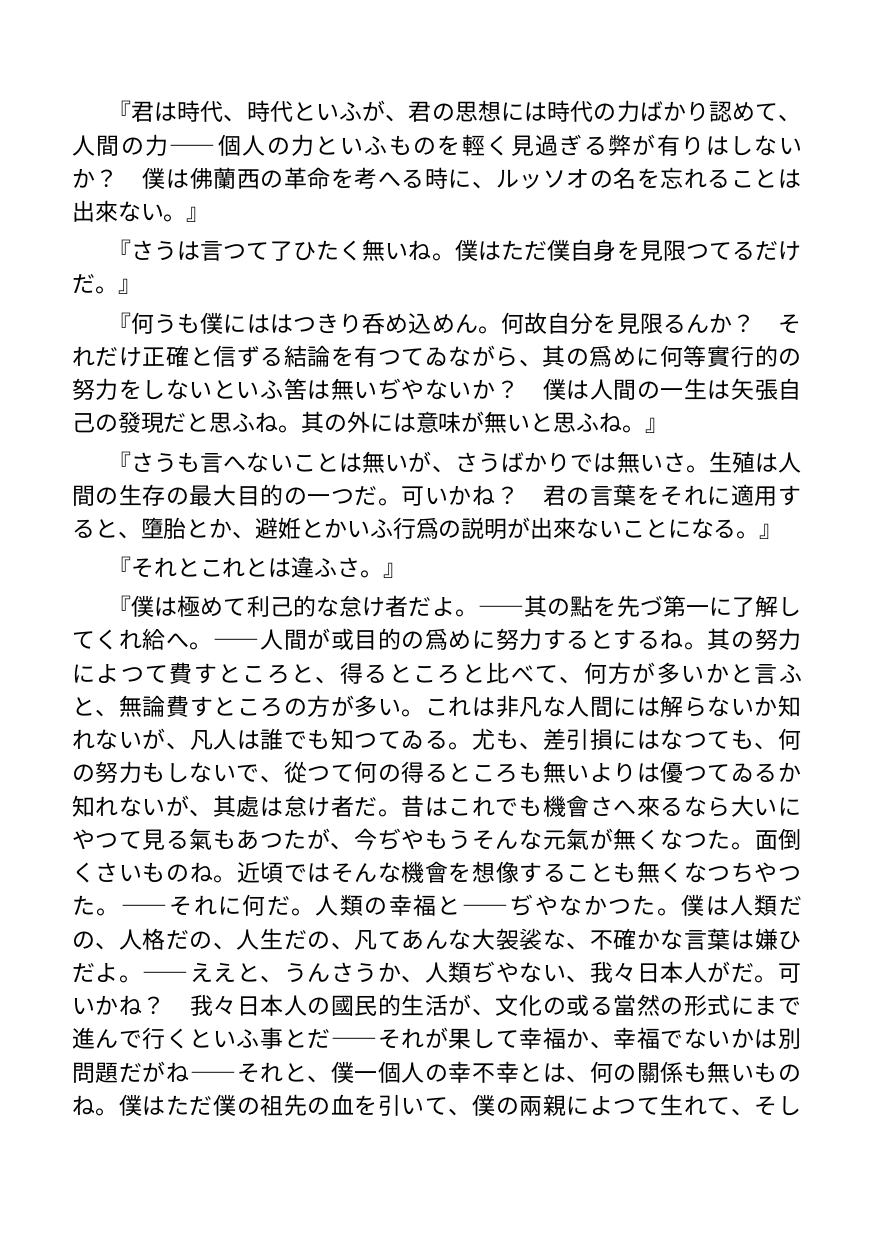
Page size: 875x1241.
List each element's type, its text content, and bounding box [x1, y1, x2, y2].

text 『それとこれとは違ふさ。』 [72, 550, 802, 583]
text 『さうは言つて了ひたく無いね。僕はただ僕自身を見限つてるだけだ。』 [72, 233, 802, 299]
text 『僕は極めて利己的な怠け者だよ。――其の點を先づ第一に了解してくれ給へ。――人間が或目的の爲めに努力するとするね。其の努力によつて費すところと、得るところと比べて、何方が多いかと言ふと、無論費すところの方が多い。これは非凡な人間には解らないか知れないが、凡人は誰でも知つてゐる。尤も、差引損にはなつても、何の努力もしないで、從つて何の得るところも無いよりは優つてゐるか知れないが、其處は怠け者だ。昔はこれでも機會さへ來るなら大いにやつて見る氣もあつたが、今ぢやもうそんな元氣が無くなつた。面倒くさいものね。近頃ではそんな機會を想像することも無くなつちやつた。――それに何だ。人類の幸福と――ぢやなかつた。僕は人類だの、人格だの、人生だの、凡てあんな大袈裟な、不確かな言葉は嫌ひだよ。――ええと、うんさうか、人類ぢやない、我々日本人がだ。可いかね？ 我々日本人の國民的生活が、文化の或る當然の形式にまで進んで行くといふ事とだ――それが果して幸福か、幸福でないかは別問題だがね――それと、僕一個人の幸不幸とは、何の關係も無いものね。僕はただ僕の祖先の血を引いて、僕の兩親によつて生れて、そし [72, 589, 802, 1121]
text 『何うも僕にははつきり呑め込めん。何故自分を見限るんか？ それだけ正確と信ずる結論を有つてゐながら、其の爲めに何等實行的の努力をしないといふ筈は無いぢやないか？ 僕は人間の一生は矢張自己の發現だと思ふね。其の外には意味が無いと思ふね。』 [72, 306, 802, 438]
text 『さうも言へないことは無いが、さうばかりでは無いさ。生殖は人間の生存の最大目的の一つだ。可いかね？ 君の言葉をそれに適用すると、墮胎とか、避姙とかいふ行爲の説明が出來ないことになる。』 [72, 444, 802, 544]
text 『君は時代、時代といふが、君の思想には時代の力ばかり認めて、人間の力――個人の力といふものを輕く見過ぎる弊が有りはしないか？ 僕は佛蘭西の革命を考へる時に、ルッソオの名を忘れることは出來ない。』 [72, 94, 802, 227]
